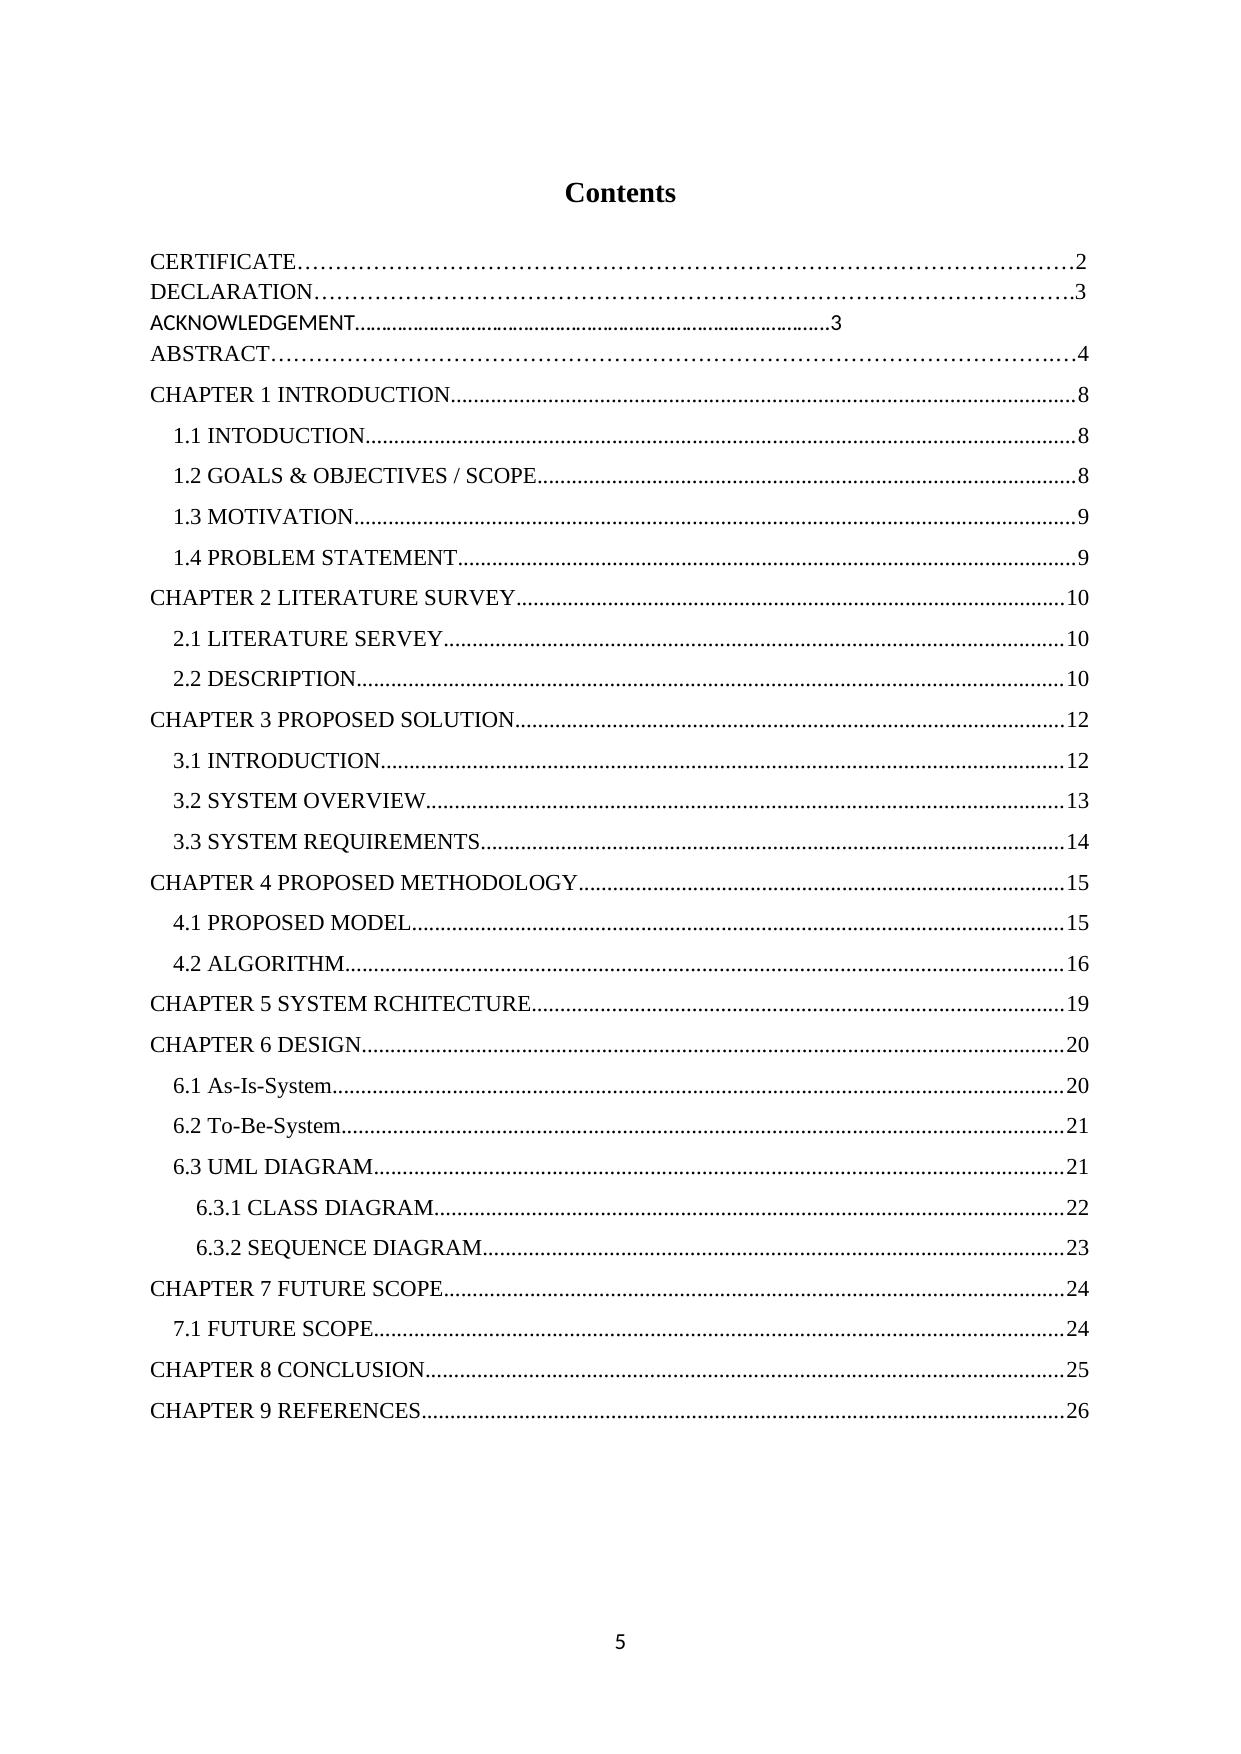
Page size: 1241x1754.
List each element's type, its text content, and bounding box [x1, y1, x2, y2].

text 1.2 GOALS & OBJECTIVES / SCOPE 8 [173, 462, 1090, 489]
text 6.2 To-Be-System 21 [173, 1112, 1090, 1139]
text CHAPTER 5 SYSTEM RCHITECTURE 19 [150, 991, 1090, 1017]
text 6.3.2 SEQUENCE DIAGRAM 23 [196, 1234, 1090, 1261]
text 2.1 LITERATURE SERVEY 10 [173, 625, 1090, 651]
text CHAPTER 6 DESIGN 20 [150, 1031, 1090, 1057]
text CHAPTER 3 PROPOSED SOLUTION 12 [150, 706, 1090, 732]
text 7.1 FUTURE SCOPE 24 [173, 1316, 1090, 1342]
text 1.4 PROBLEM STATEMENT 9 [173, 544, 1090, 570]
text CHAPTER 9 REFERENCES 26 [150, 1397, 1090, 1423]
text 4.2 ALGORITHM 16 [173, 950, 1090, 976]
text CHAPTER 8 CONCLUSION 25 [150, 1356, 1090, 1382]
text 4.1 PROPOSED MODEL 15 [173, 909, 1090, 936]
text 3.2 SYSTEM OVERVIEW 13 [173, 787, 1090, 814]
text CHAPTER 1 INTRODUCTION 8 [150, 381, 1090, 407]
text Contents [150, 175, 1090, 208]
text 3.1 INTRODUCTION 12 [173, 747, 1090, 773]
text CHAPTER 2 LITERATURE SURVEY 10 [150, 584, 1090, 611]
text ABSTRACT………………………………………………………………………………………….…4 [150, 341, 1090, 367]
text 6.3 UML DIAGRAM 21 [173, 1153, 1090, 1179]
text 1.1 INTODUCTION 8 [173, 422, 1090, 448]
text 6.3.1 CLASS DIAGRAM 22 [196, 1194, 1090, 1220]
text CHAPTER 7 FUTURE SCOPE 24 [150, 1275, 1090, 1301]
text 2.2 DESCRIPTION 10 [173, 666, 1090, 692]
text 1.3 MOTIVATION 9 [173, 503, 1090, 529]
text ACKNOWLEDGEMENT……………………………………………………………………………...3 [150, 308, 1090, 336]
text 3.3 SYSTEM REQUIREMENTS 14 [173, 828, 1090, 854]
text CHAPTER 4 PROPOSED METHODOLOGY 15 [150, 869, 1090, 895]
text CERTIFICATE…………………………………………………………………………………………2 [150, 248, 1090, 274]
text DECLARATION……………………………………………………………………………………….3 [150, 278, 1090, 304]
text 6.1 As-Is-System 20 [173, 1072, 1090, 1098]
